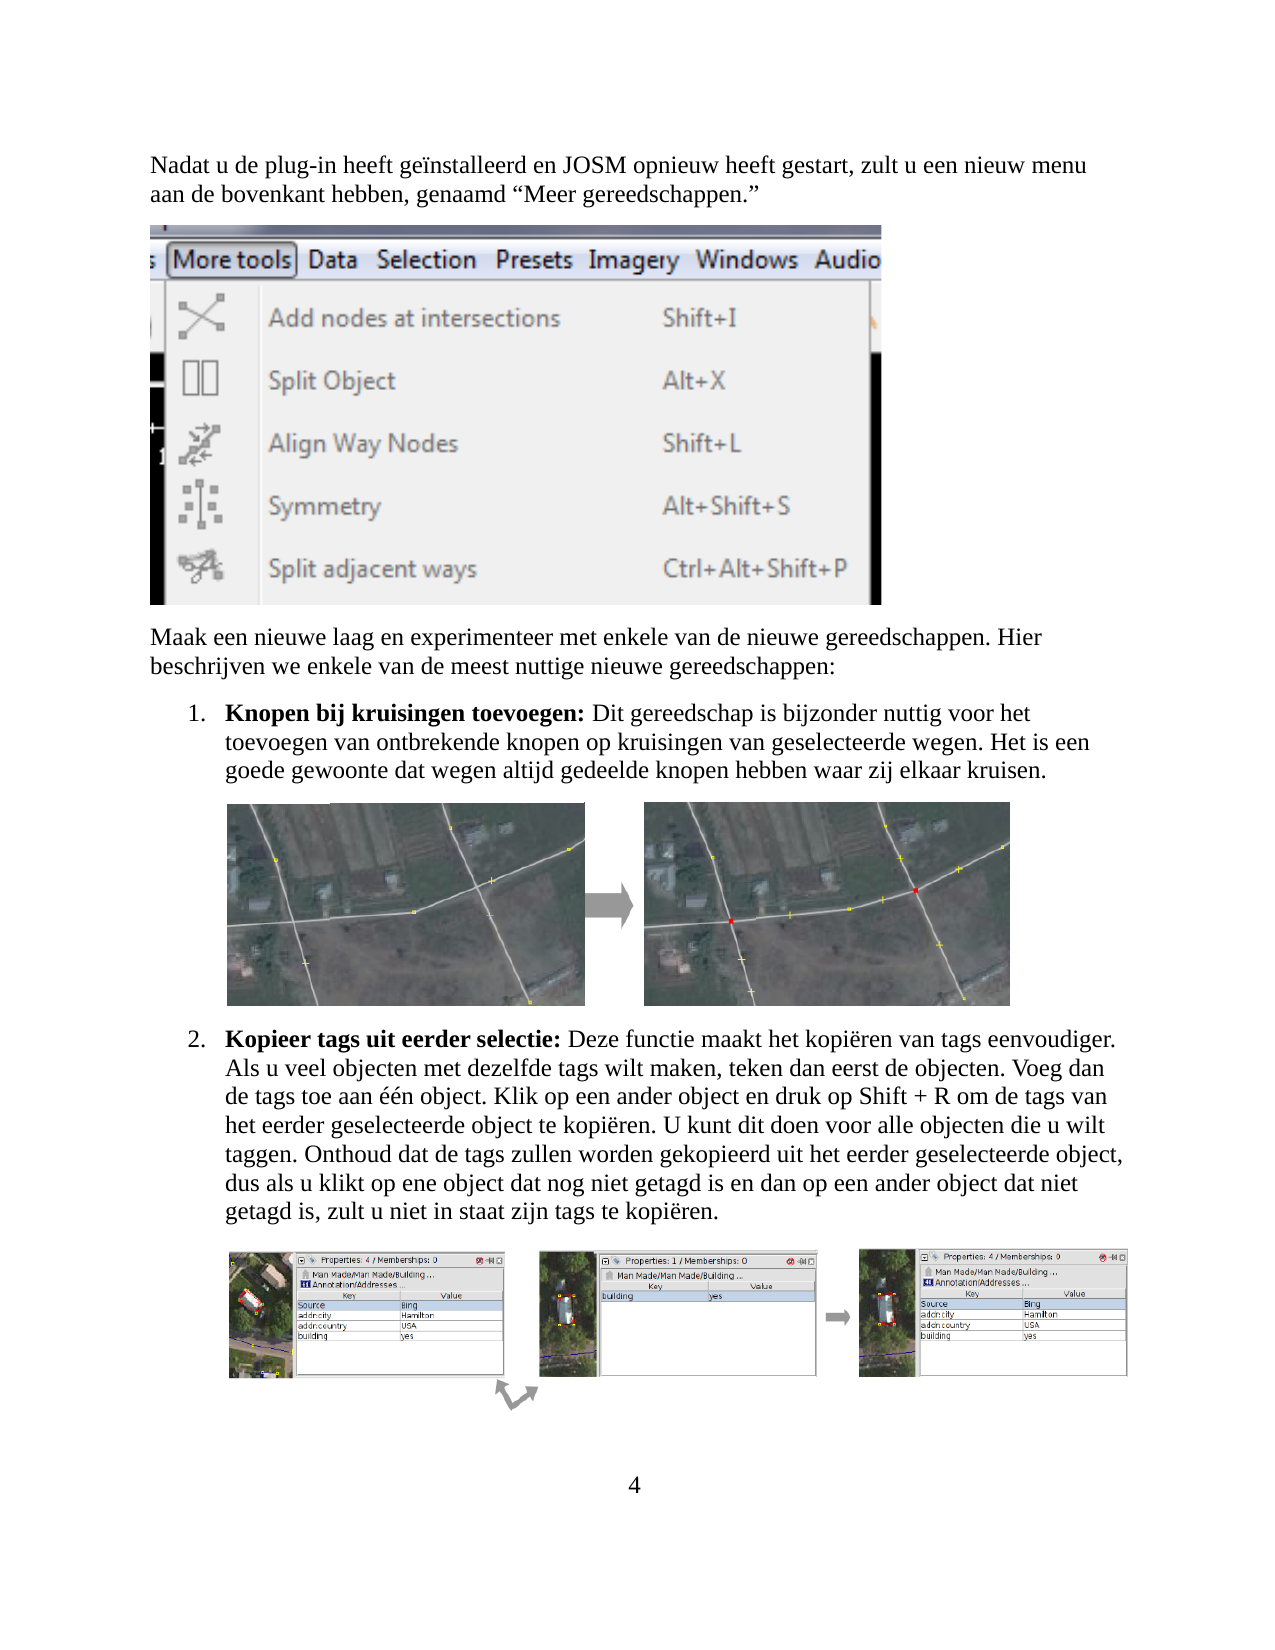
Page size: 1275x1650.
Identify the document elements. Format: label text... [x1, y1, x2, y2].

list Kopieer tags uit eerder selectie: Deze functie maakt het kopiëren van tags eenvoudiger. Als u veel objecten met dezelfde tags wilt maken, teken dan eerst de objecten. Voeg dan de tags toe aan één object. Klik op een ander object en druk op Shift + R om de tags van het eerder geselecteerde object te kopiëren. U kunt dit doen voor alle objecten die u wilt taggen. Onthoud dat de tags zullen worden gekopieerd uit het eerder geselecteerde object, dus als u klikt op ene object dat nog niet getagd is en dan op een ander object dat niet getagd is, zult u niet in staat zijn tags te kopiëren. [187, 1024, 1125, 1225]
picture [225, 802, 1010, 1006]
list Knopen bij kruisingen toevoegen: Dit gereedschap is bijzonder nuttig voor het toevoegen van ontbrekende knopen op kruisingen van geselecteerde wegen. Het is een goede gewoonte dat wegen altijd gedeelde knopen hebben waar zij elkaar kruisen. [187, 698, 1125, 784]
picture [150, 225, 882, 605]
text Maak een nieuwe laag en experimenteer met enkele van de nieuwe gereedschappen. Hier beschrijven we enkele van de meest nuttige nieuwe gereedschappen: [150, 622, 1125, 680]
text Nadat u de plug-in heeft geïnstalleerd en JOSM opnieuw heeft gestart, zult u een nieuw menu aan de bovenkant hebben, genaamd “Meer gereedschappen.” [150, 150, 1125, 207]
picture [225, 1243, 1129, 1416]
